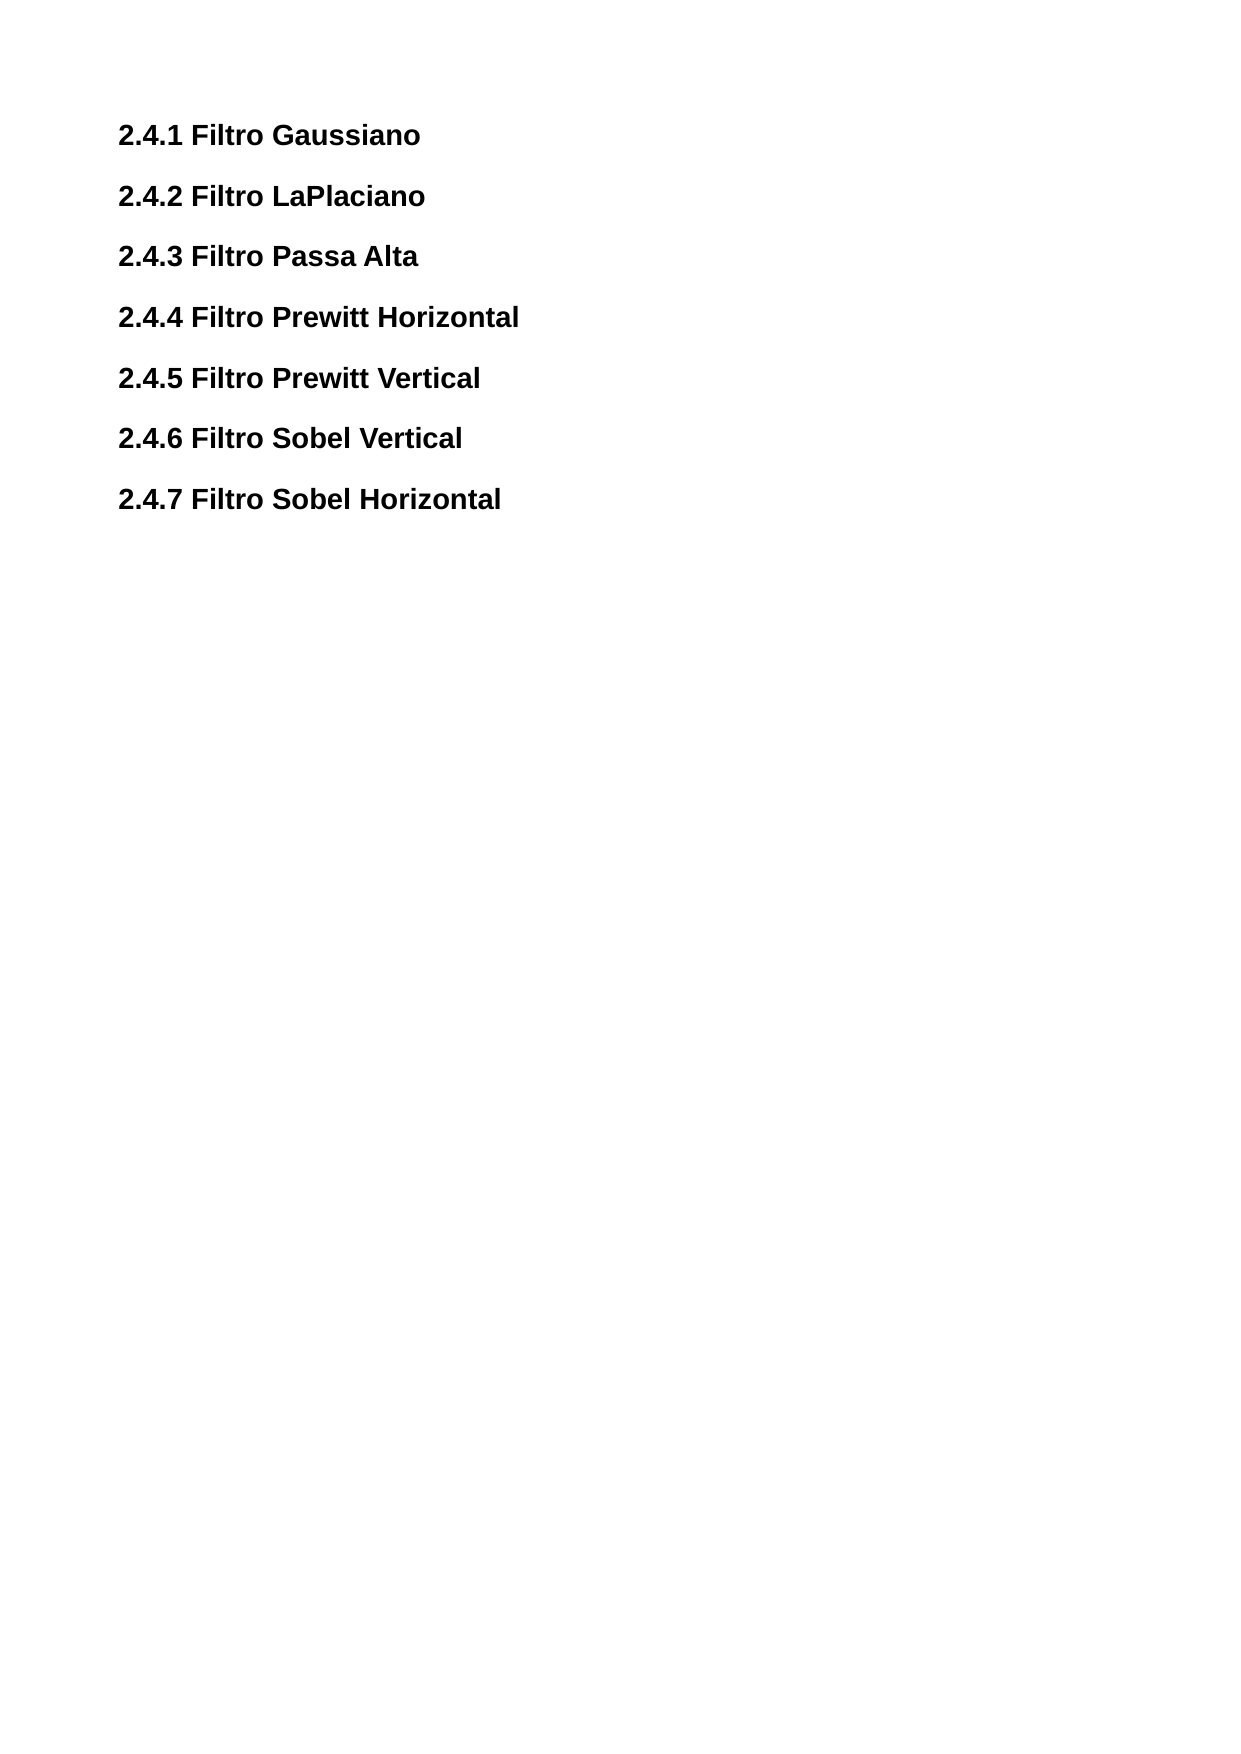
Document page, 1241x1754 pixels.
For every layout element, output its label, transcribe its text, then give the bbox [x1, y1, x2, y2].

subtitle 2.4.4 Filtro Prewitt Horizontal [118, 300, 1122, 333]
subtitle 2.4.7 Filtro Sobel Horizontal [118, 482, 1122, 515]
subtitle 2.4.3 Filtro Passa Alta [118, 239, 1122, 273]
subtitle 2.4.1 Filtro Gaussiano [118, 118, 1122, 152]
subtitle 2.4.2 Filtro LaPlaciano [118, 179, 1122, 212]
subtitle 2.4.6 Filtro Sobel Vertical [118, 421, 1122, 455]
subtitle 2.4.5 Filtro Prewitt Vertical [118, 361, 1122, 394]
